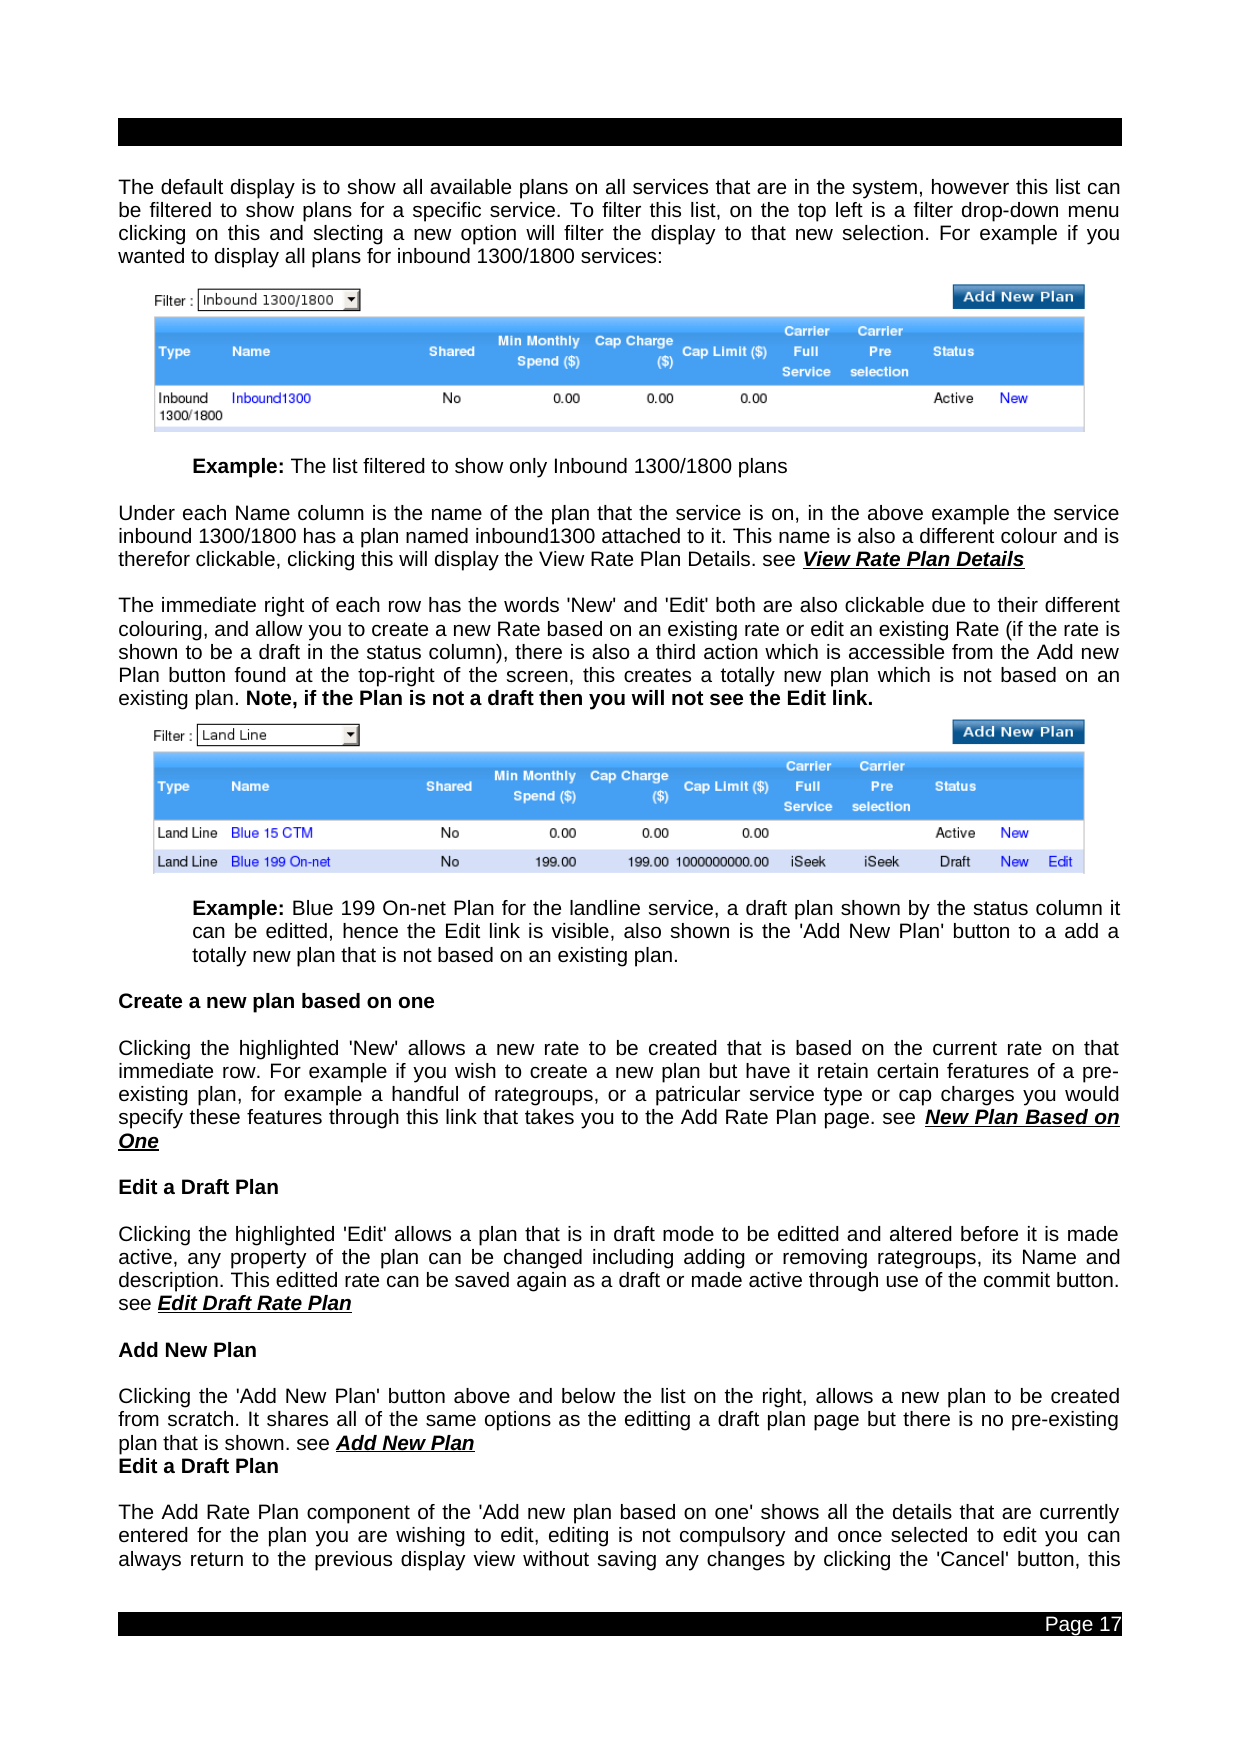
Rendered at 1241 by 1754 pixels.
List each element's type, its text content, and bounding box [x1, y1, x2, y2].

text The Add Rate Plan component of the 'Add new plan based on one' shows all the details that are currently entered for the plan you are wishing to edit, editing is not compulsory and once selected to edit you can always return to the previous display view without saving any changes by clicking the 'Cancel' button, this [118, 1501, 1122, 1571]
picture [150, 710, 1090, 874]
text Edit a Draft Plan [118, 1176, 1122, 1199]
text The immediate right of each row has the words 'New' and 'Edit' both are also clickable due to their different colouring, and allow you to create a new Rate based on an existing rate or edit an existing Rate (if the rate is shown to be a draft in the status column), there is also a third action which is accessible from the Add new Plan button found at the top-right of the screen, this creates a totally new plan which is not based on an existing plan. Note, if the Plan is not a draft then you will not see the Edit link. [118, 594, 1122, 710]
text Clicking the 'Add New Plan' button above and below the list on the right, allows a new plan to be created from scratch. It shares all of the same options as the editting a draft plan page but there is no pre-existing plan that is shown. see Add New Plan [118, 1385, 1122, 1454]
text Under each Name column is the name of the plan that the service is on, in the above example the service inbound 1300/1800 has a plan named inbound1300 attached to it. This name is also a different colour and is therefor clickable, clicking this will display the View Rate Plan Details. see View Rate Plan Details [118, 501, 1122, 571]
text The default display is to show all available plans on all services that are in the system, however this list can be filtered to show plans for a specific service. To filter this list, on the top left is a filter drop-down menu clicking on this and slecting a new option will filter the display to that new selection. For example if you wanted to display all plans for inbound 1300/1800 services: [118, 175, 1122, 268]
text Create a new plan based on one [118, 990, 1122, 1013]
text Example: The list filtered to show only Inbound 1300/1800 plans [192, 454, 1122, 478]
text Add New Plan [118, 1338, 1122, 1361]
text Example: Blue 199 On-net Plan for the landline service, a draft plan shown by the status column it can be editted, hence the Edit link is visible, also shown is the 'Add New Plan' button to a add a totally new plan that is not based on an existing plan. [192, 897, 1122, 967]
picture [151, 278, 1089, 432]
text Edit a Draft Plan [118, 1454, 1122, 1478]
text Clicking the highlighted 'Edit' allows a plan that is in draft mode to be editted and altered before it is made active, any property of the plan can be changed including adding or removing rategroups, its Name and description. This editted rate can be saved again as a draft or made active through use of the commit button. see Edit Draft Rate Plan [118, 1222, 1122, 1315]
text Clicking the highlighted 'New' allows a new rate to be created that is based on the current rate on that immediate row. For example if you wish to create a new plan but have it retain certain feratures of a pre-existing plan, for example a handful of rategroups, or a patricular service type or cap charges you would specify these features through this link that takes you to the Add Rate Plan page. see New Plan Based on One [118, 1036, 1122, 1152]
